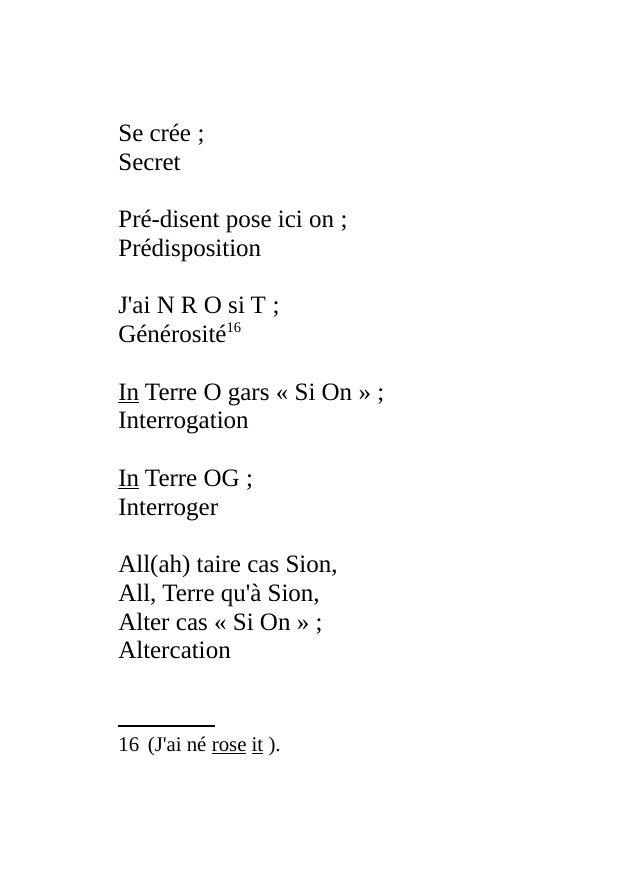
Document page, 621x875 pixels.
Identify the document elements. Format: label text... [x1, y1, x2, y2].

text Pré-disent pose ici on ; [118, 204, 502, 233]
text Prédisposition [118, 233, 502, 262]
text Altercation [118, 636, 502, 664]
text J'ai N R O si T ; [118, 291, 502, 319]
text Interroger [118, 492, 502, 521]
text Interrogation [118, 406, 502, 434]
text Secret [118, 147, 502, 176]
text (J'ai né rose it ). [118, 732, 502, 756]
text Se crée ; [118, 118, 502, 147]
text All, Terre qu'à Sion, [118, 578, 502, 607]
text In Terre O gars « Si On » ; [118, 377, 502, 406]
text Alter cas « Si On » ; [118, 607, 502, 636]
text Générosité [118, 319, 502, 348]
text All(ah) taire cas Sion, [118, 549, 502, 578]
text In Terre OG ; [118, 463, 502, 492]
